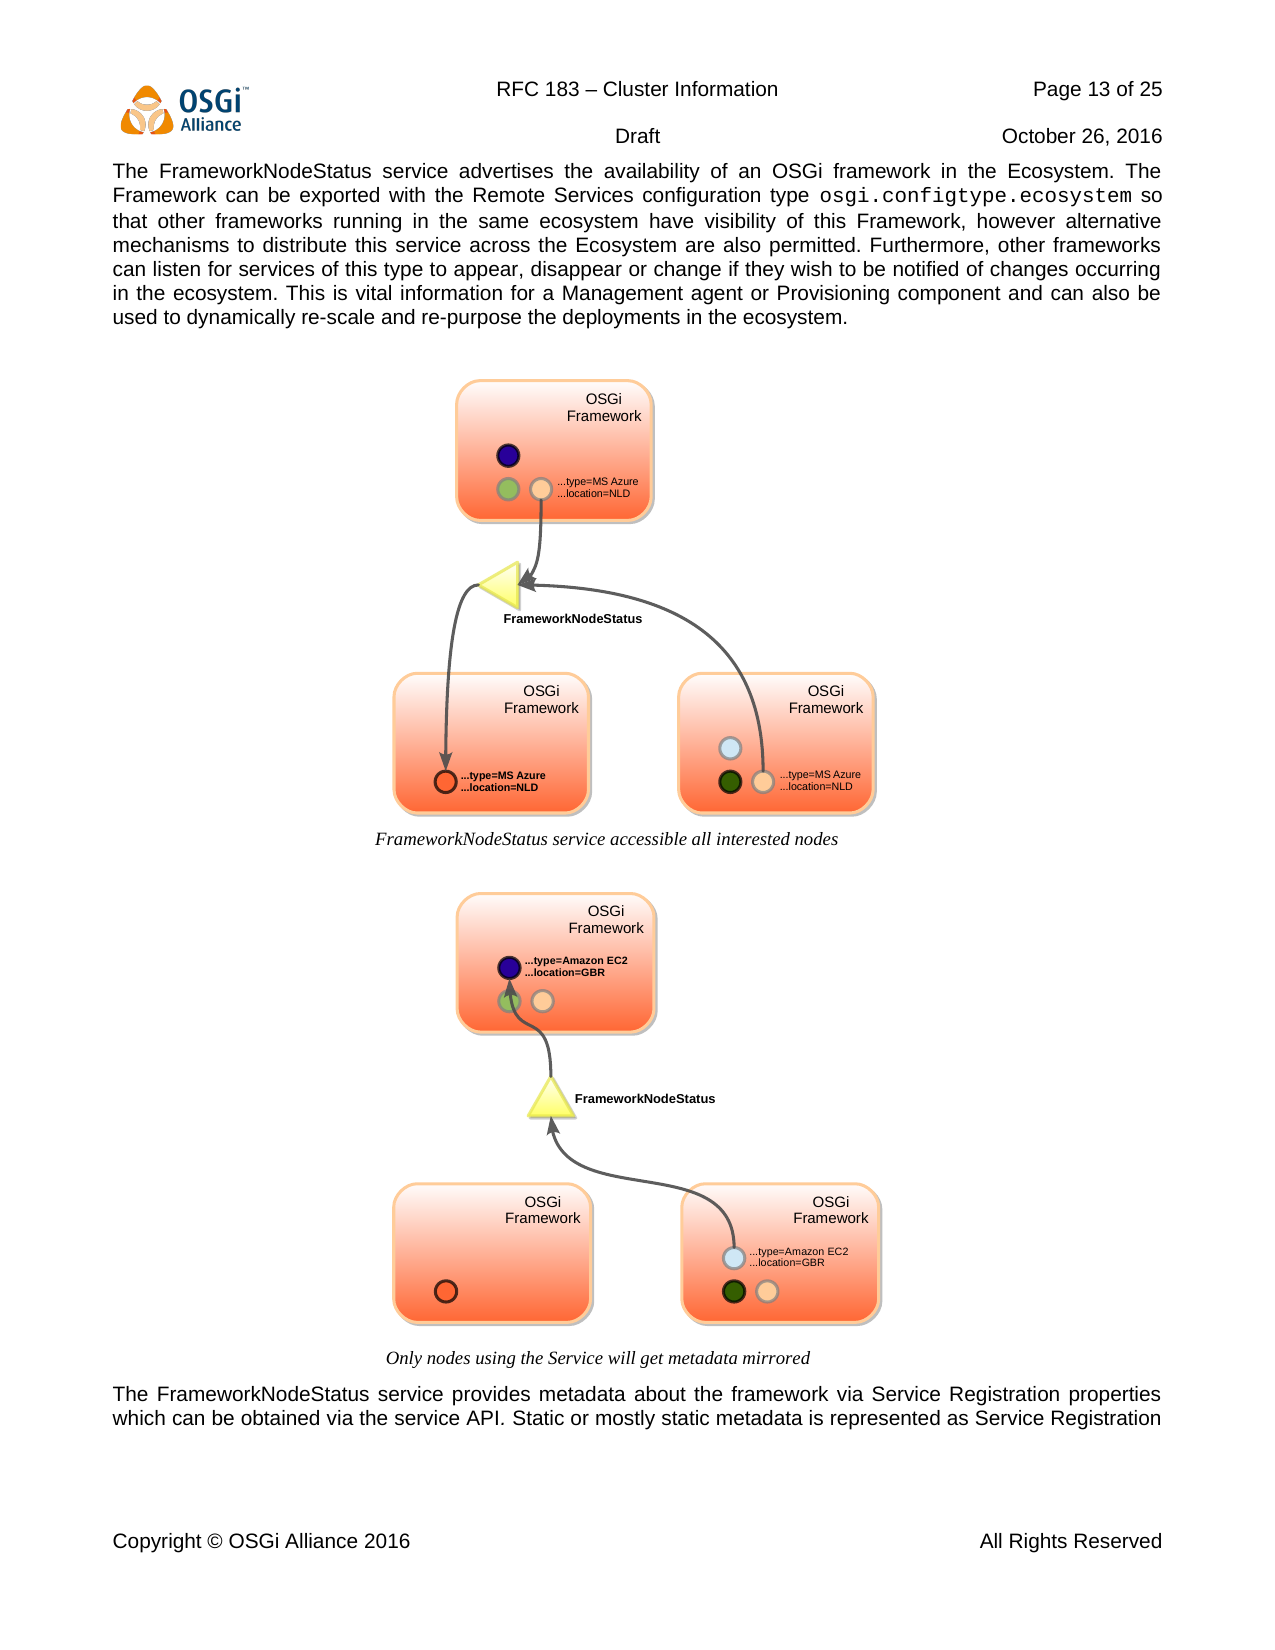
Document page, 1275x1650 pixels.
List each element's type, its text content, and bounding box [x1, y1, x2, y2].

picture [113, 78, 257, 142]
text The FrameworkNodeStatus service advertises the availability of an OSGi framework in the Ecosystem. The Framework can be exported with the Remote Services configuration type osgi.configtype.ecosystem so that other frameworks running in the same ecosystem have visibility of this Framework, however alternative mechanisms to distribute this service across the Ecosystem are also permitted. Furthermore, other frameworks can listen for services of this type to appear, disappear or change if they wish to be notified of changes occurring in the ecosystem. This is vital information for a Management agent or Provisioning component and can also be used to dynamically re-scale and re-purpose the deployments in the ecosystem. [112, 159, 1162, 328]
text Only nodes using the Service will get metadata mirrored [386, 874, 889, 1369]
text The FrameworkNodeStatus service provides metadata about the framework via Service Registration properties which can be obtained via the service API. Static or mostly static metadata is represented as Service Registration [112, 1381, 1162, 1429]
text FrameworkNodeStatus service accessible all interested nodes [375, 353, 900, 849]
